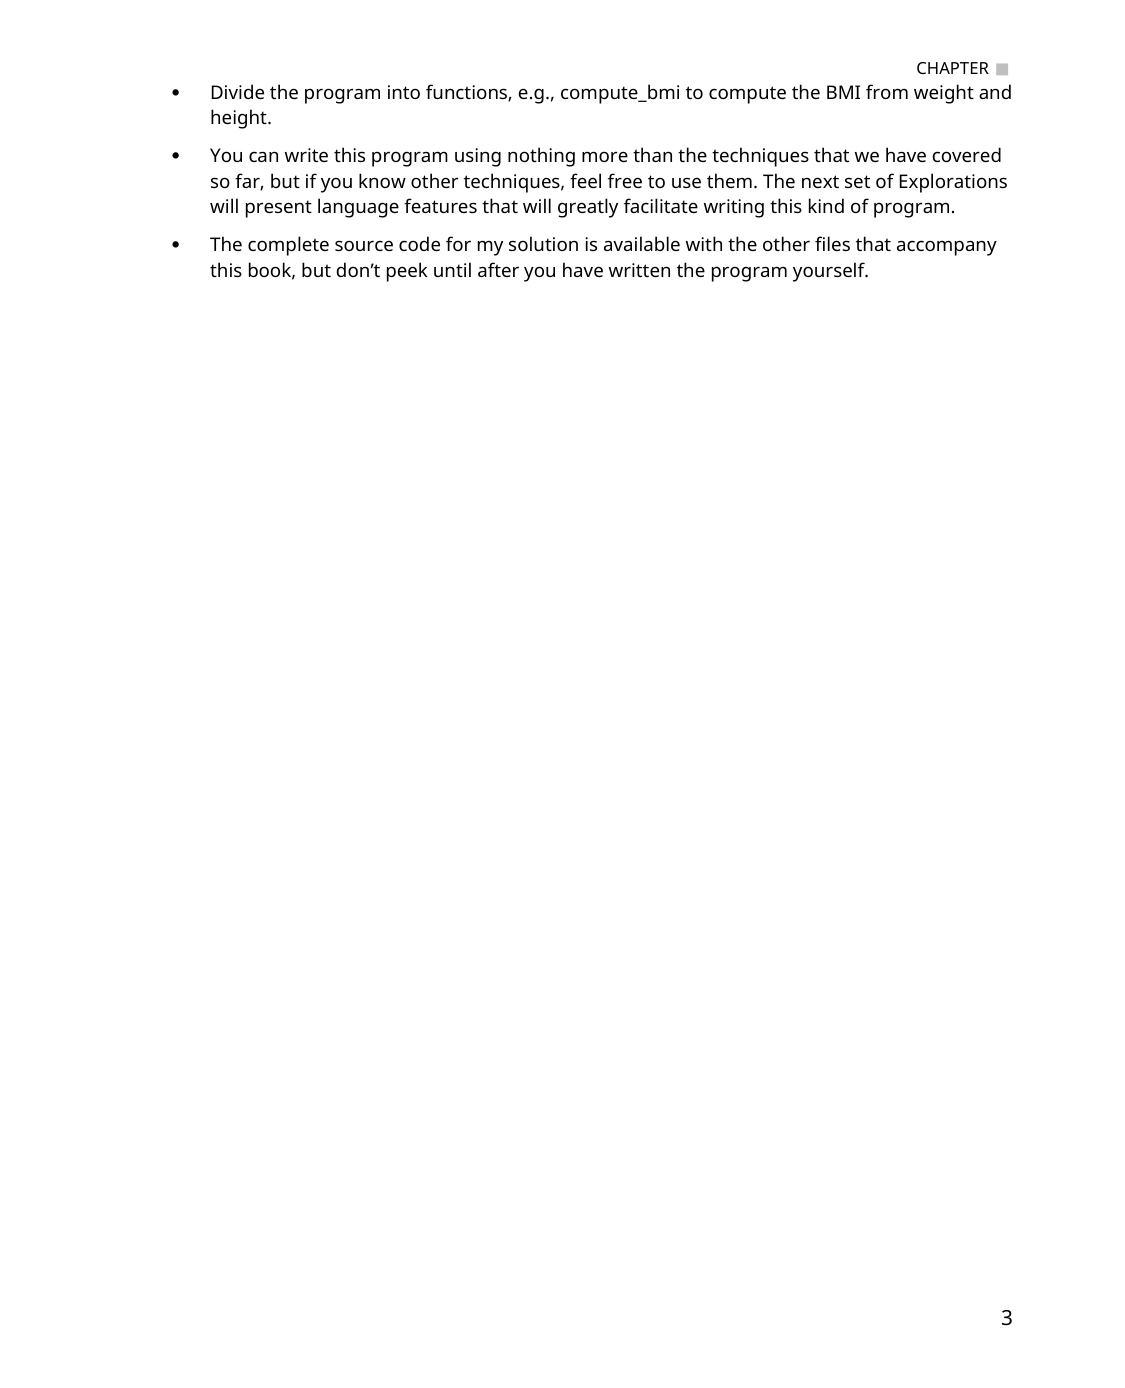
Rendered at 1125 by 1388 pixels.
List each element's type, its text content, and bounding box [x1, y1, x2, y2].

list Divide the program into functions, e.g., compute_bmi to compute the BMI from weight and height. [172, 79, 1012, 130]
list The complete source code for my solution is available with the other files that accompany this book, but don’t peek until after you have written the program yourself. [172, 232, 1012, 283]
list You can write this program using nothing more than the techniques that we have covered so far, but if you know other techniques, feel free to use them. The next set of Explorations will present language features that will greatly facilitate writing this kind of program. [172, 142, 1012, 219]
